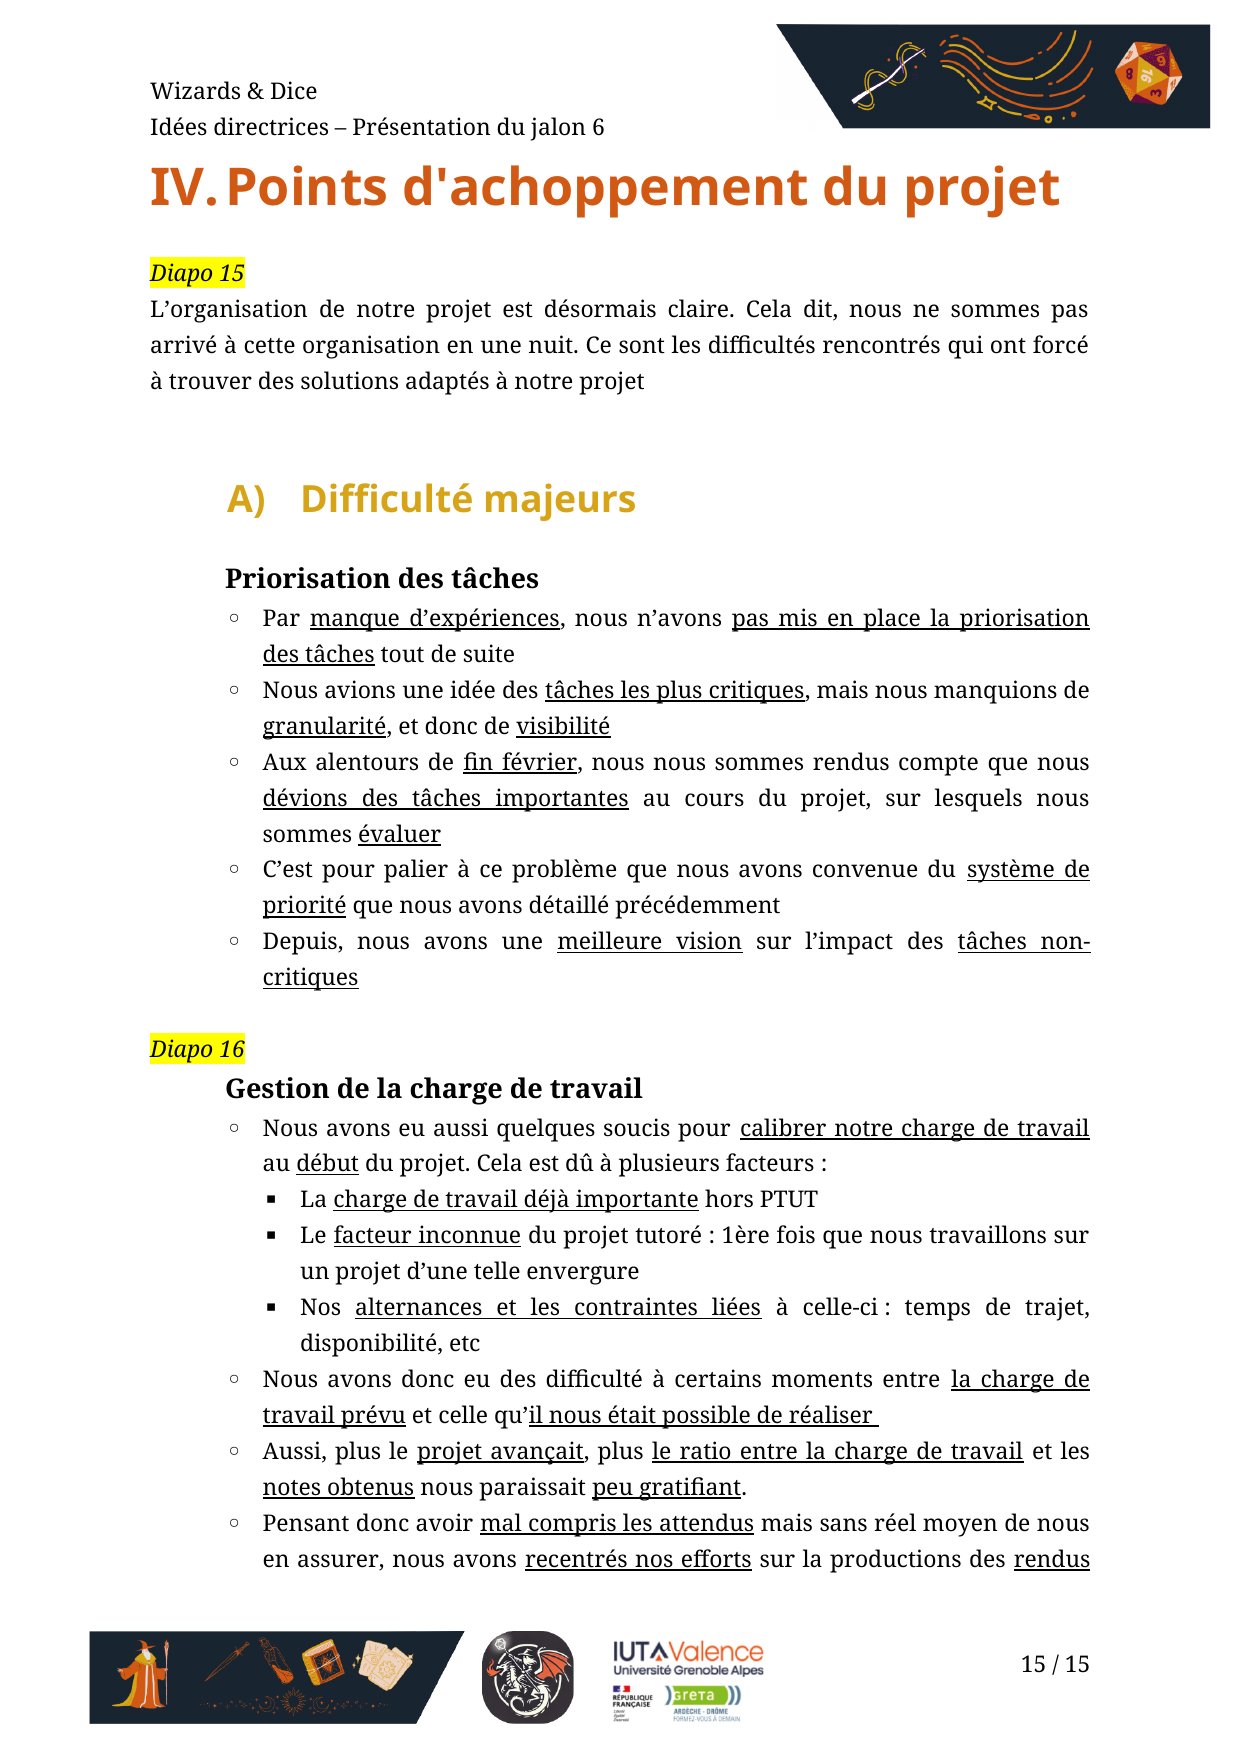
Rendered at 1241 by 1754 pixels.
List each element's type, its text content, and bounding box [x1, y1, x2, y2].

list Priorisation des tâches [187, 559, 1090, 596]
list Depuis, nous avons une meilleure vision sur l’impact des tâches non-critiques [225, 925, 1090, 992]
text Diapo 15 [150, 257, 1090, 288]
list Pensant donc avoir mal compris les attendus mais sans réel moyen de nous en assurer, nous avons recentrés nos efforts sur la productions des rendus [225, 1507, 1090, 1574]
list Aux alentours de fin février, nous nous sommes rendus compte que nous dévions des tâches importantes au cours du projet, sur lesquels nous sommes évaluer [225, 746, 1090, 849]
list Par manque d’expériences, nous n’avons pas mis en place la priorisation des tâches tout de suite [225, 602, 1090, 669]
list Nous avions une idée des tâches les plus critiques, mais nous manquions de granularité, et donc de visibilité [225, 674, 1090, 741]
list Gestion de la charge de travail [187, 1069, 1090, 1106]
list Nous avons eu aussi quelques soucis pour calibrer notre charge de travail au début du projet. Cela est dû à plusieurs facteurs : [225, 1111, 1090, 1179]
picture [771, 21, 1218, 131]
text Diapo 16 [150, 1033, 1090, 1064]
list La charge de travail déjà importante hors PTUT [262, 1183, 1090, 1214]
list Nous avons donc eu des difficulté à certains moments entre la charge de travail prévu et celle qu’il nous était possible de réaliser [225, 1363, 1090, 1430]
text L’organisation de notre projet est désormais claire. Cela dit, nous ne sommes pas arrivé à cette organisation en une nuit. Ce sont les difficultés rencontrés qui ont forcé à trouver des solutions adaptés à notre projet [150, 293, 1090, 396]
list Aussi, plus le projet avançait, plus le ratio entre la charge de travail et les notes obtenus nous paraissait peu gratifiant. [225, 1435, 1090, 1502]
subtitle Difficulté majeurs [227, 472, 1090, 523]
picture [81, 1620, 788, 1733]
subtitle Points d'achoppement du projet [150, 150, 1090, 221]
list Le facteur inconnue du projet tutoré : 1ère fois que nous travaillons sur un projet d’une telle envergure [262, 1219, 1090, 1286]
list Nos alternances et les contraintes liées à celle-ci : temps de trajet, disponibilité, etc [262, 1291, 1090, 1358]
list C’est pour palier à ce problème que nous avons convenue du système de priorité que nous avons détaillé précédemment [225, 853, 1090, 921]
